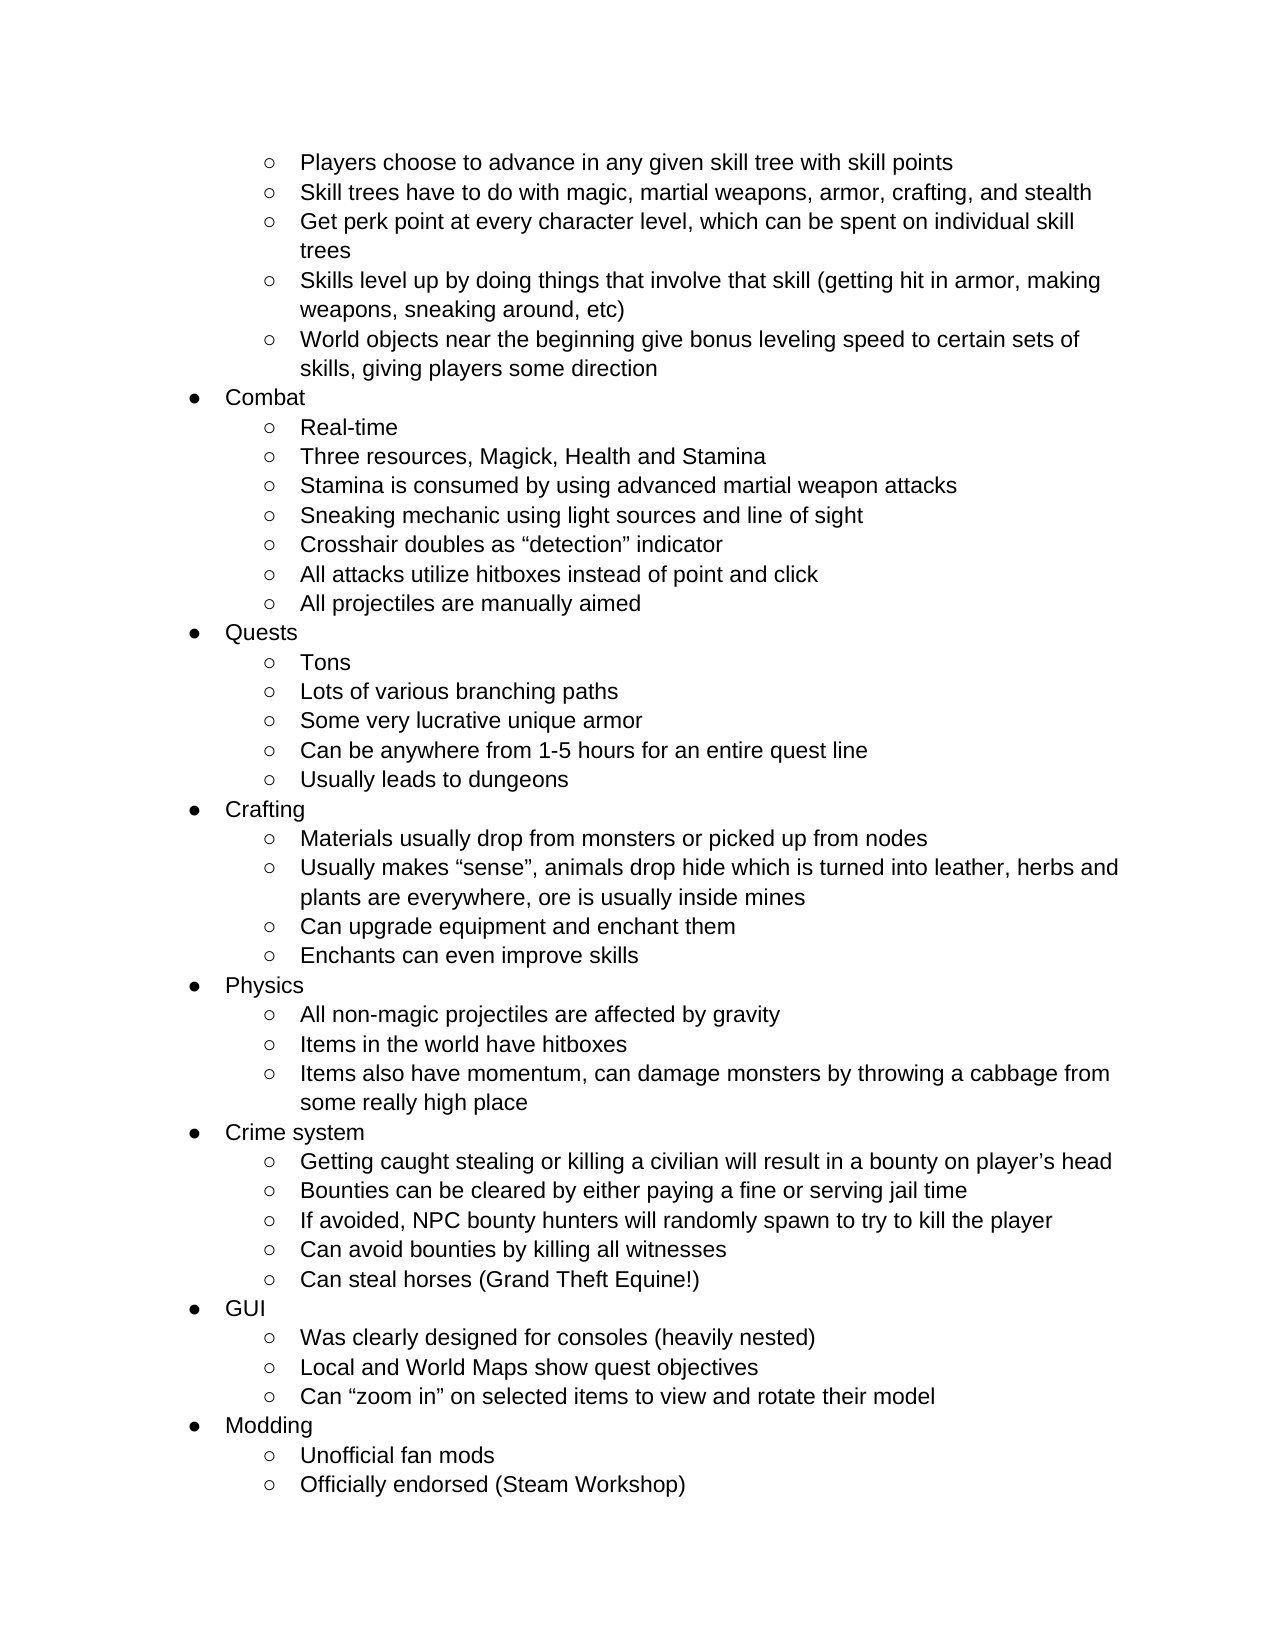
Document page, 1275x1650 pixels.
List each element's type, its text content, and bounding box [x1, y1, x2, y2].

list All projectiles are manually aimed [262, 591, 1125, 616]
list Real-time [262, 414, 1125, 440]
list Crime system [187, 1119, 1125, 1145]
list GUI [187, 1296, 1125, 1321]
list Items in the world have hitboxes [262, 1031, 1125, 1057]
list Was clearly designed for consoles (heavily nested) [262, 1325, 1125, 1351]
list Three resources, Magick, Health and Stamina [262, 444, 1125, 469]
list Can upgrade equipment and enchant them [262, 914, 1125, 939]
list Lots of various branching paths [262, 679, 1125, 704]
list Players choose to advance in any given skill tree with skill points [262, 150, 1125, 176]
list Get perk point at every character level, which can be spent on individual skill trees [262, 209, 1125, 264]
list Materials usually drop from monsters or picked up from nodes [262, 826, 1125, 851]
list Quests [187, 620, 1125, 646]
list Can “zoom in” on selected items to view and rotate their model [262, 1384, 1125, 1409]
list Skills level up by doing things that involve that skill (getting hit in armor, making weapons, sneaking around, etc) [262, 267, 1125, 322]
list Sneaking mechanic using light sources and line of sight [262, 502, 1125, 528]
list Tons [262, 649, 1125, 675]
list Crafting [187, 796, 1125, 822]
list Can avoid bounties by killing all witnesses [262, 1237, 1125, 1262]
list Stamina is consumed by using advanced martial weapon attacks [262, 473, 1125, 499]
list Usually makes “sense”, animals drop hide which is turned into leather, herbs and plants are everywhere, ore is usually inside mines [262, 855, 1125, 910]
list If avoided, NPC bounty hunters will randomly spawn to try to kill the player [262, 1207, 1125, 1233]
list Crosshair doubles as “detection” indicator [262, 532, 1125, 557]
list Physics [187, 972, 1125, 998]
list All non-magic projectiles are affected by gravity [262, 1002, 1125, 1027]
list Enchants can even improve skills [262, 943, 1125, 969]
list Officially endorsed (Steam Workshop) [262, 1472, 1125, 1497]
list Can be anywhere from 1-5 hours for an entire quest line [262, 737, 1125, 763]
list Can steal horses (Grand Theft Equine!) [262, 1266, 1125, 1292]
list Getting caught stealing or killing a civilian will result in a bounty on player’s head [262, 1149, 1125, 1174]
list Combat [187, 385, 1125, 411]
list Usually leads to dungeons [262, 767, 1125, 792]
list Local and World Maps show quest objectives [262, 1354, 1125, 1380]
list World objects near the beginning give bonus leveling speed to certain sets of skills, giving players some direction [262, 326, 1125, 381]
list Skill trees have to do with magic, martial weapons, armor, crafting, and stealth [262, 179, 1125, 205]
list Modding [187, 1413, 1125, 1439]
list Some very lucrative unique armor [262, 708, 1125, 734]
list Items also have momentum, can damage monsters by throwing a cabbage from some really high place [262, 1061, 1125, 1116]
list Unofficial fan mods [262, 1442, 1125, 1468]
list Bounties can be cleared by either paying a fine or serving jail time [262, 1178, 1125, 1204]
list All attacks utilize hitboxes instead of point and click [262, 561, 1125, 587]
